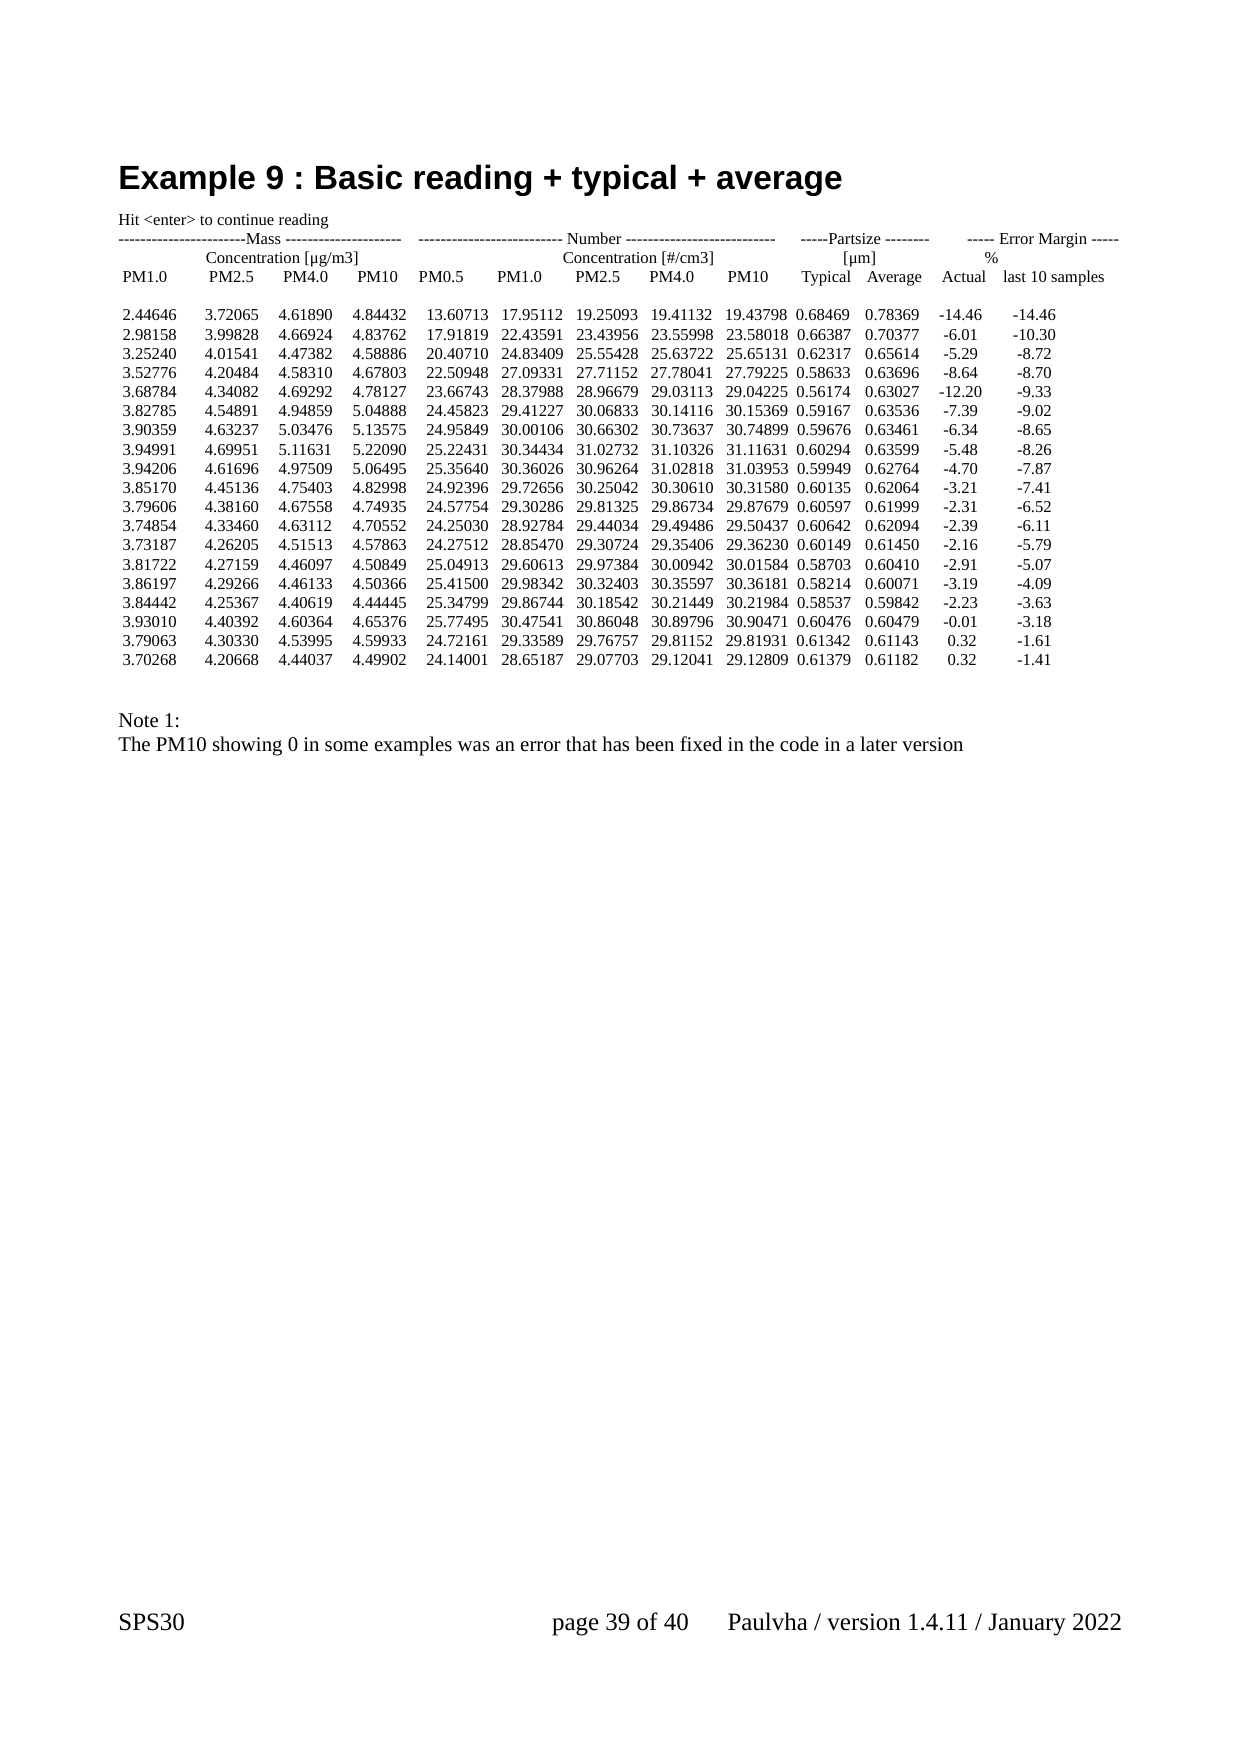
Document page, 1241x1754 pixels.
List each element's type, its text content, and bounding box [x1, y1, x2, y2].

text 3.79063 4.30330 4.53995 4.59933 24.72161 29.33589 29.76757 29.81152 29.81931 0.61342 0.61143 0.32 -1.61 [118, 631, 1122, 650]
text 2.44646 3.72065 4.61890 4.84432 13.60713 17.95112 19.25093 19.41132 19.43798 0.68469 0.78369 -14.46 -14.46 [118, 305, 1122, 324]
text 3.82785 4.54891 4.94859 5.04888 24.45823 29.41227 30.06833 30.14116 30.15369 0.59167 0.63536 -7.39 -9.02 [118, 401, 1122, 420]
text 3.84442 4.25367 4.40619 4.44445 25.34799 29.86744 30.18542 30.21449 30.21984 0.58537 0.59842 -2.23 -3.63 [118, 593, 1122, 612]
text PM1.0 PM2.5 PM4.0 PM10 PM0.5 PM1.0 PM2.5 PM4.0 PM10 Typical Average Actual last 10 samples [118, 267, 1122, 286]
text 3.86197 4.29266 4.46133 4.50366 25.41500 29.98342 30.32403 30.35597 30.36181 0.58214 0.60071 -3.19 -4.09 [118, 573, 1122, 593]
text 3.25240 4.01541 4.47382 4.58886 20.40710 24.83409 25.55428 25.63722 25.65131 0.62317 0.65614 -5.29 -8.72 [118, 343, 1122, 363]
text 3.73187 4.26205 4.51513 4.57863 24.27512 28.85470 29.30724 29.35406 29.36230 0.60149 0.61450 -2.16 -5.79 [118, 535, 1122, 554]
text 3.81722 4.27159 4.46097 4.50849 25.04913 29.60613 29.97384 30.00942 30.01584 0.58703 0.60410 -2.91 -5.07 [118, 554, 1122, 573]
text 3.94991 4.69951 5.11631 5.22090 25.22431 30.34434 31.02732 31.10326 31.11631 0.60294 0.63599 -5.48 -8.26 [118, 439, 1122, 458]
text 3.68784 4.34082 4.69292 4.78127 23.66743 28.37988 28.96679 29.03113 29.04225 0.56174 0.63027 -12.20 -9.33 [118, 382, 1122, 401]
text Hit <enter> to continue reading [118, 209, 1122, 228]
text 3.85170 4.45136 4.75403 4.82998 24.92396 29.72656 30.25042 30.30610 30.31580 0.60135 0.62064 -3.21 -7.41 [118, 478, 1122, 497]
text 3.93010 4.40392 4.60364 4.65376 25.77495 30.47541 30.86048 30.89796 30.90471 0.60476 0.60479 -0.01 -3.18 [118, 612, 1122, 631]
text 3.74854 4.33460 4.63112 4.70552 24.25030 28.92784 29.44034 29.49486 29.50437 0.60642 0.62094 -2.39 -6.11 [118, 516, 1122, 535]
text 3.79606 4.38160 4.67558 4.74935 24.57754 29.30286 29.81325 29.86734 29.87679 0.60597 0.61999 -2.31 -6.52 [118, 497, 1122, 516]
text Concentration [μg/m3] Concentration [#/cm3] [μm] % [118, 248, 1122, 267]
text 3.70268 4.20668 4.44037 4.49902 24.14001 28.65187 29.07703 29.12041 29.12809 0.61379 0.61182 0.32 -1.41 [118, 650, 1122, 669]
text 3.90359 4.63237 5.03476 5.13575 24.95849 30.00106 30.66302 30.73637 30.74899 0.59676 0.63461 -6.34 -8.65 [118, 420, 1122, 439]
text Note 1: [118, 708, 1122, 732]
text The PM10 showing 0 in some examples was an error that has been fixed in the code in a later version [118, 732, 1122, 756]
text 2.98158 3.99828 4.66924 4.83762 17.91819 22.43591 23.43956 23.55998 23.58018 0.66387 0.70377 -6.01 -10.30 [118, 324, 1122, 343]
subtitle Example 9 : Basic reading + typical + average [118, 158, 1122, 197]
text 3.52776 4.20484 4.58310 4.67803 22.50948 27.09331 27.71152 27.78041 27.79225 0.58633 0.63696 -8.64 -8.70 [118, 363, 1122, 382]
text -----------------------Mass --------------------- -------------------------- Number --------------------------- -----Partsize -------- ----- Error Margin ----- [118, 228, 1122, 248]
text 3.94206 4.61696 4.97509 5.06495 25.35640 30.36026 30.96264 31.02818 31.03953 0.59949 0.62764 -4.70 -7.87 [118, 458, 1122, 478]
